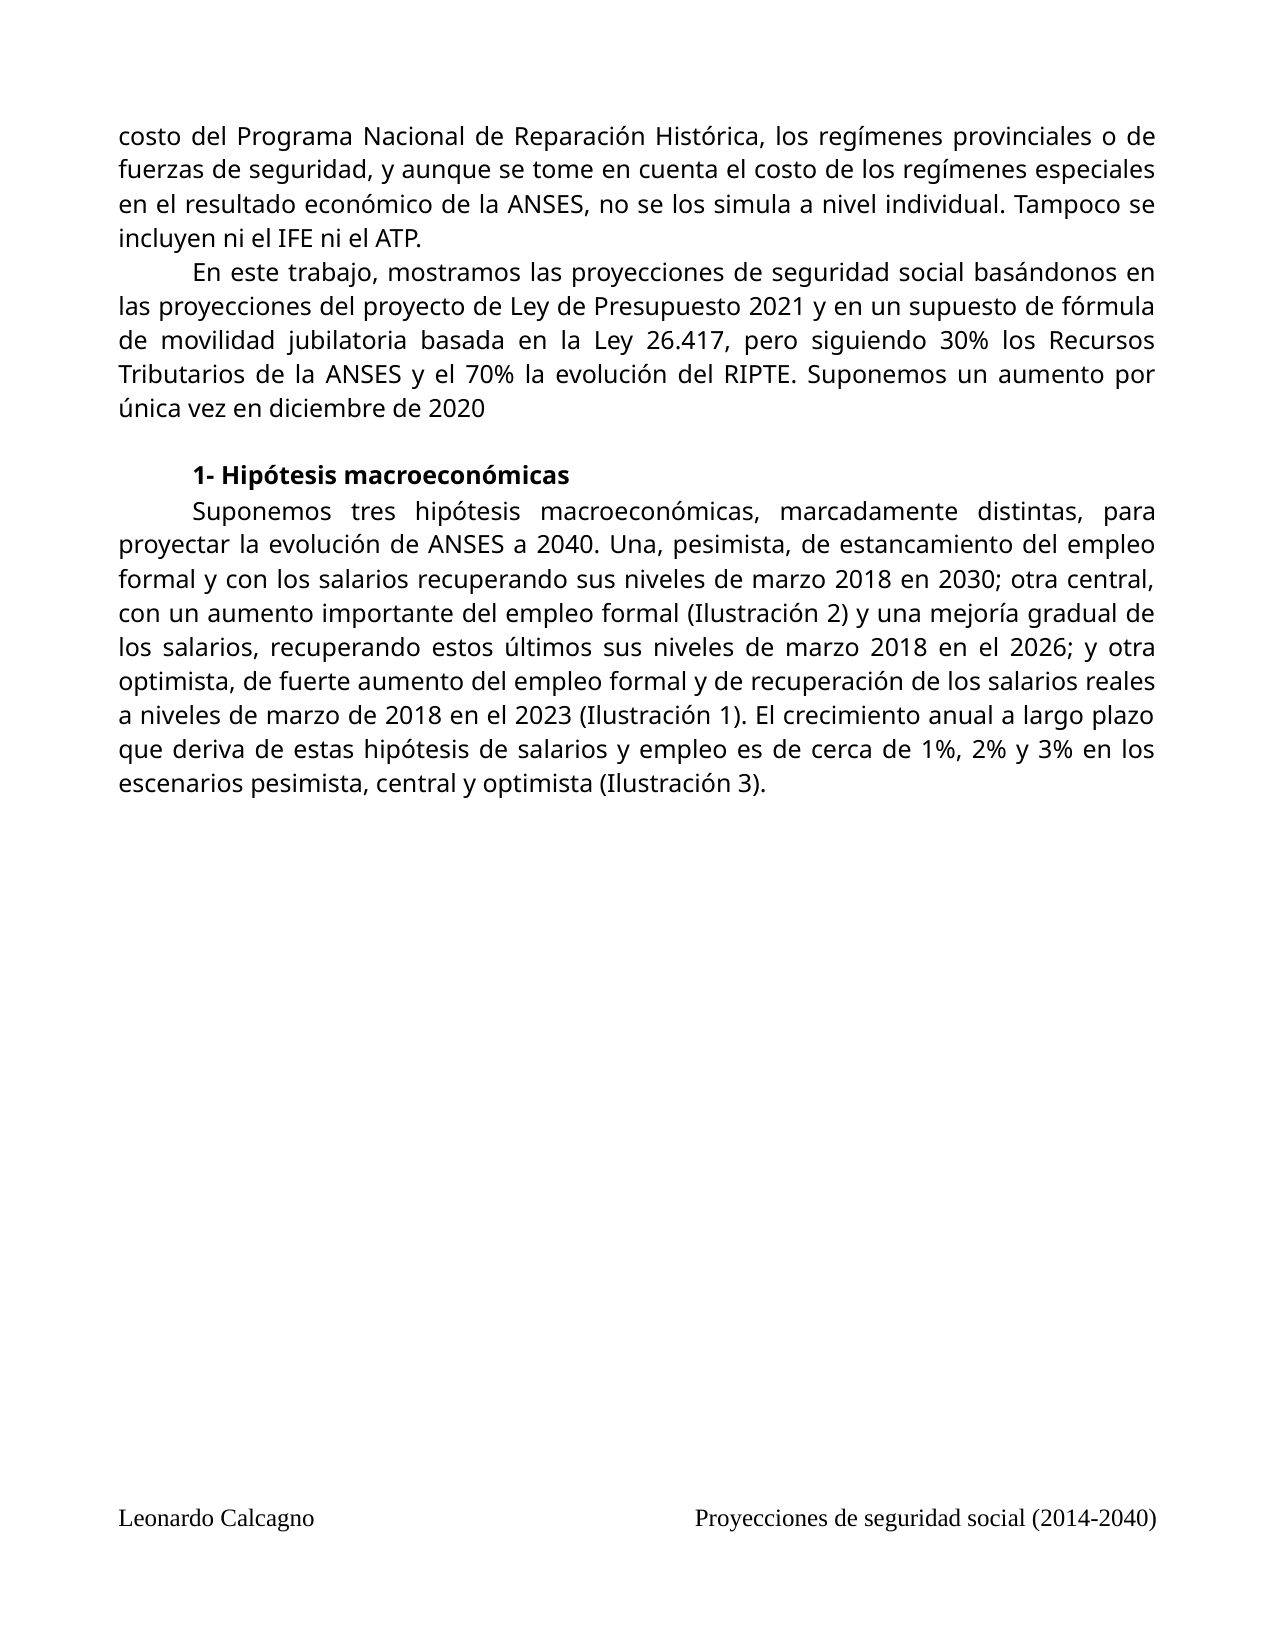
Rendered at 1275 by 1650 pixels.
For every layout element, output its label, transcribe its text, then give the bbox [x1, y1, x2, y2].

text En este trabajo, mostramos las proyecciones de seguridad social basándonos en las proyecciones del proyecto de Ley de Presupuesto 2021 y en un supuesto de fórmula de movilidad jubilatoria basada en la Ley 26.417, pero siguiendo 30% los Recursos Tributarios de la ANSES y el 70% la evolución del RIPTE. Suponemos un aumento por única vez en diciembre de 2020 [118, 254, 1157, 425]
text Suponemos tres hipótesis macroeconómicas, marcadamente distintas, para proyectar la evolución de ANSES a 2040. Una, pesimista, de estancamiento del empleo formal y con los salarios recuperando sus niveles de marzo 2018 en 2030; otra central, con un aumento importante del empleo formal (Ilustración 2) y una mejoría gradual de los salarios, recuperando estos últimos sus niveles de marzo 2018 en el 2026; y otra optimista, de fuerte aumento del empleo formal y de recuperación de los salarios reales a niveles de marzo de 2018 en el 2023 (Ilustración 1). El crecimiento anual a largo plazo que deriva de estas hipótesis de salarios y empleo es de cerca de 1%, 2% y 3% en los escenarios pesimista, central y optimista (Ilustración 3). [118, 493, 1157, 800]
text 1- Hipótesis macroeconómicas [118, 453, 1157, 493]
text costo del Programa Nacional de Reparación Histórica, los regímenes provinciales o de fuerzas de seguridad, y aunque se tome en cuenta el costo de los regímenes especiales en el resultado económico de la ANSES, no se los simula a nivel individual. Tampoco se incluyen ni el IFE ni el ATP. [118, 118, 1157, 254]
